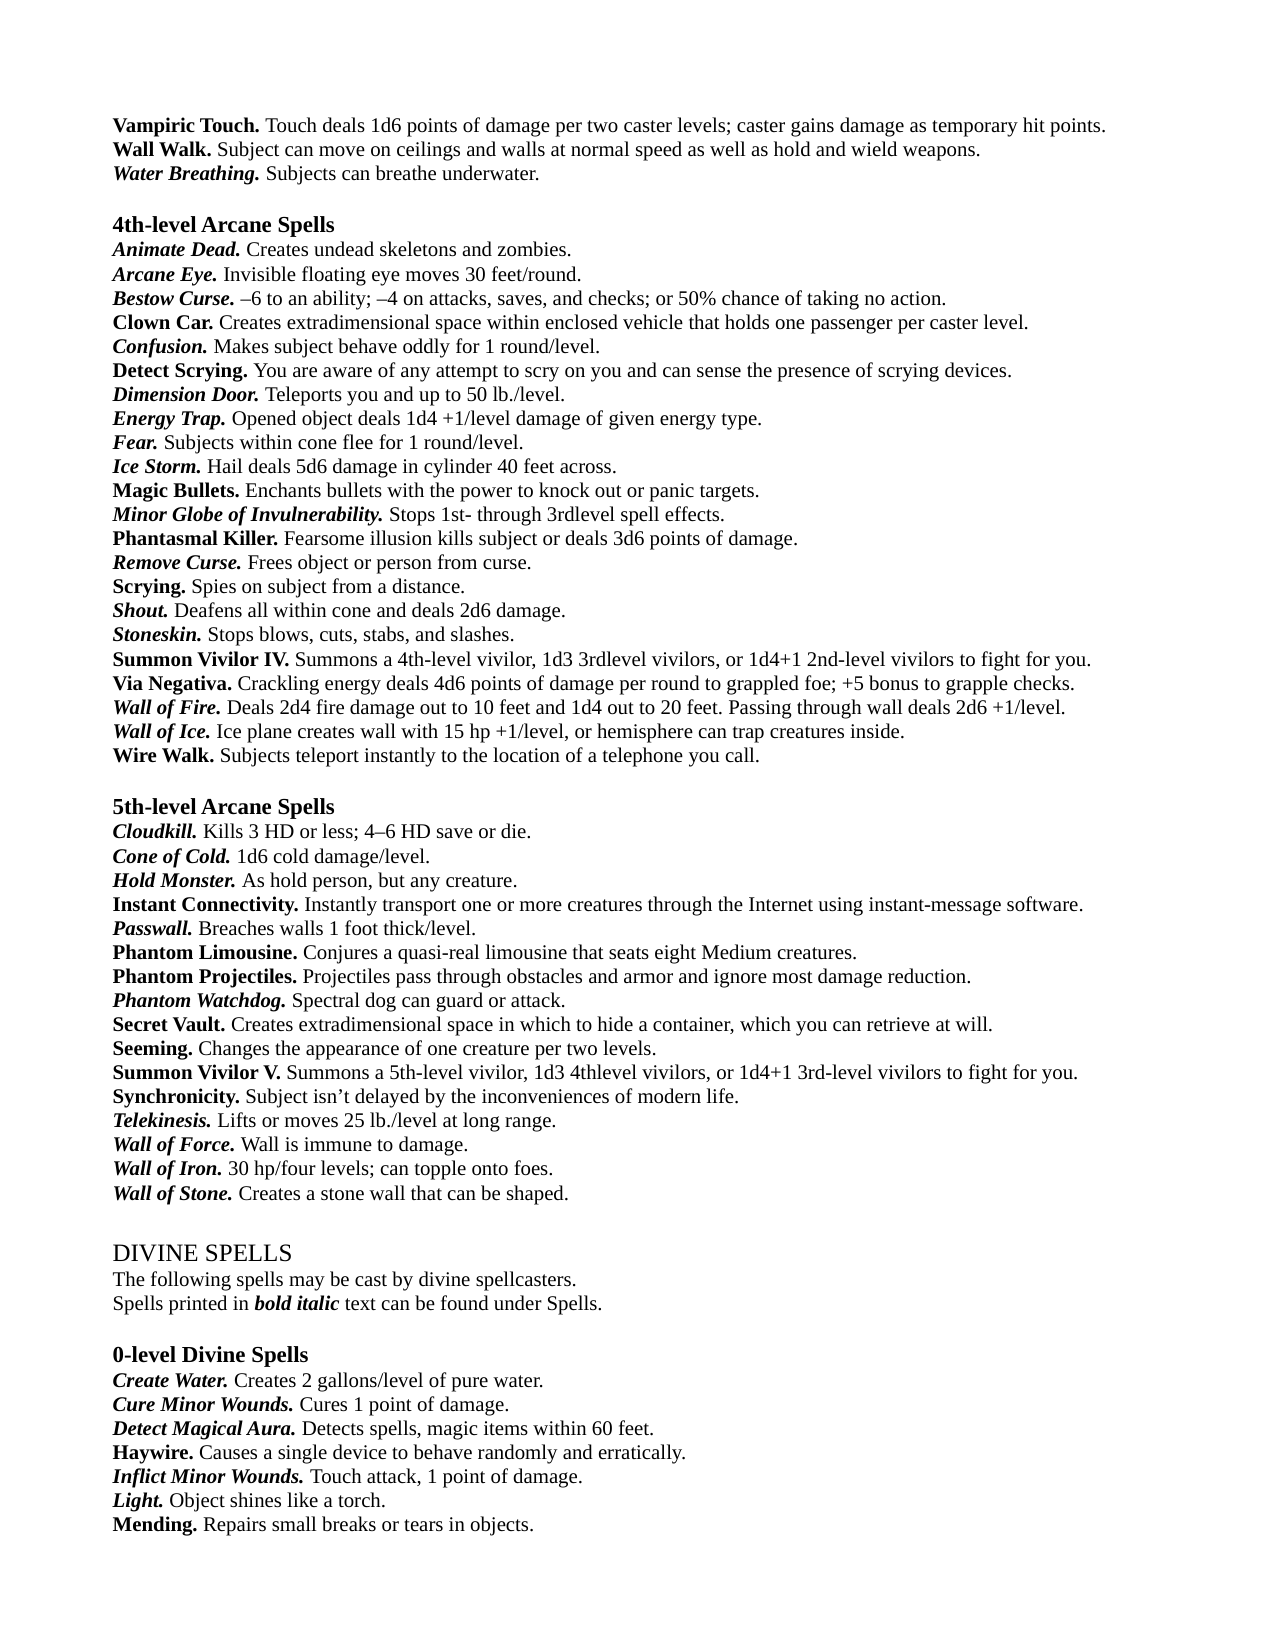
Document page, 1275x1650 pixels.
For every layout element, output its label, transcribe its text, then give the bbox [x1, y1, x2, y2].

text Instant Connectivity. Instantly transport one or more creatures through the Internet using instant-message software. [112, 892, 1162, 916]
text Summon Vivilor IV. Summons a 4th-level vivilor, 1d3 3rdlevel vivilors, or 1d4+1 2nd-level vivilors to fight for you. [112, 646, 1162, 671]
text Minor Globe of Invulnerability. Stops 1st- through 3rdlevel spell effects. [112, 502, 1162, 526]
text Wall of Fire. Deals 2d4 fire damage out to 10 feet and 1d4 out to 20 feet. Passing through wall deals 2d6 +1/level. [112, 694, 1162, 719]
text The following spells may be cast by divine spellcasters. [112, 1267, 1162, 1291]
text Bestow Curse. –6 to an ability; –4 on attacks, saves, and checks; or 50% chance of taking no action. [112, 286, 1162, 309]
text Passwall. Breaches walls 1 foot thick/level. [112, 916, 1162, 940]
text 4th-level Arcane Spells [112, 211, 1162, 237]
text Detect Magical Aura. Detects spells, magic items within 60 feet. [112, 1416, 1162, 1440]
text 0-level Divine Spells [112, 1341, 1162, 1368]
text Haywire. Causes a single device to behave randomly and erratically. [112, 1440, 1162, 1464]
text Energy Trap. Opened object deals 1d4 +1/level damage of given energy type. [112, 406, 1162, 430]
text Animate Dead. Creates undead skeletons and zombies. [112, 237, 1162, 261]
text Telekinesis. Lifts or moves 25 lb./level at long range. [112, 1108, 1162, 1132]
text Wall of Iron. 30 hp/four levels; can topple onto foes. [112, 1156, 1162, 1180]
text Cone of Cold. 1d6 cold damage/level. [112, 843, 1162, 868]
text Shout. Deafens all within cone and deals 2d6 damage. [112, 598, 1162, 622]
text Detect Scrying. You are aware of any attempt to scry on you and can sense the presence of scrying devices. [112, 358, 1162, 382]
text Via Negativa. Crackling energy deals 4d6 points of damage per round to grappled foe; +5 bonus to grapple checks. [112, 671, 1162, 694]
text Synchronicity. Subject isn’t delayed by the inconveniences of modern life. [112, 1084, 1162, 1108]
text Vampiric Touch. Touch deals 1d6 points of damage per two caster levels; caster gains damage as temporary hit points. [112, 112, 1162, 137]
text Remove Curse. Frees object or person from curse. [112, 550, 1162, 574]
text Wall of Ice. Ice plane creates wall with 15 hp +1/level, or hemisphere can trap creatures inside. [112, 719, 1162, 743]
text Create Water. Creates 2 gallons/level of pure water. [112, 1368, 1162, 1392]
text Summon Vivilor V. Summons a 5th-level vivilor, 1d3 4thlevel vivilors, or 1d4+1 3rd-level vivilors to fight for you. [112, 1060, 1162, 1084]
text Hold Monster. As hold person, but any creature. [112, 868, 1162, 892]
text Dimension Door. Teleports you and up to 50 lb./level. [112, 382, 1162, 406]
text Confusion. Makes subject behave oddly for 1 round/level. [112, 334, 1162, 358]
text Seeming. Changes the appearance of one creature per two levels. [112, 1036, 1162, 1060]
text Mending. Repairs small breaks or tears in objects. [112, 1512, 1162, 1536]
text Wall Walk. Subject can move on ceilings and walls at normal speed as well as hold and wield weapons. [112, 137, 1162, 161]
text Fear. Subjects within cone flee for 1 round/level. [112, 430, 1162, 454]
text Clown Car. Creates extradimensional space within enclosed vehicle that holds one passenger per caster level. [112, 309, 1162, 334]
text Water Breathing. Subjects can breathe underwater. [112, 161, 1162, 185]
text DIVINE SPELLS [112, 1238, 1162, 1267]
text Arcane Eye. Invisible floating eye moves 30 feet/round. [112, 261, 1162, 286]
text Cloudkill. Kills 3 HD or less; 4–6 HD save or die. [112, 819, 1162, 843]
text Spells printed in bold italic text can be found under Spells. [112, 1291, 1162, 1315]
text Light. Object shines like a torch. [112, 1488, 1162, 1512]
text Cure Minor Wounds. Cures 1 point of damage. [112, 1392, 1162, 1416]
text Phantom Limousine. Conjures a quasi-real limousine that seats eight Medium creatures. [112, 940, 1162, 964]
text Phantom Watchdog. Spectral dog can guard or attack. [112, 988, 1162, 1012]
text 5th-level Arcane Spells [112, 793, 1162, 819]
text Secret Vault. Creates extradimensional space in which to hide a container, which you can retrieve at will. [112, 1012, 1162, 1036]
text Phantasmal Killer. Fearsome illusion kills subject or deals 3d6 points of damage. [112, 526, 1162, 550]
text Wall of Stone. Creates a stone wall that can be shaped. [112, 1180, 1162, 1204]
text Ice Storm. Hail deals 5d6 damage in cylinder 40 feet across. [112, 454, 1162, 478]
text Phantom Projectiles. Projectiles pass through obstacles and armor and ignore most damage reduction. [112, 964, 1162, 988]
text Inflict Minor Wounds. Touch attack, 1 point of damage. [112, 1464, 1162, 1488]
text Wire Walk. Subjects teleport instantly to the location of a telephone you call. [112, 743, 1162, 767]
text Magic Bullets. Enchants bullets with the power to knock out or panic targets. [112, 478, 1162, 502]
text Wall of Force. Wall is immune to damage. [112, 1132, 1162, 1156]
text Scrying. Spies on subject from a distance. [112, 574, 1162, 598]
text Stoneskin. Stops blows, cuts, stabs, and slashes. [112, 622, 1162, 646]
